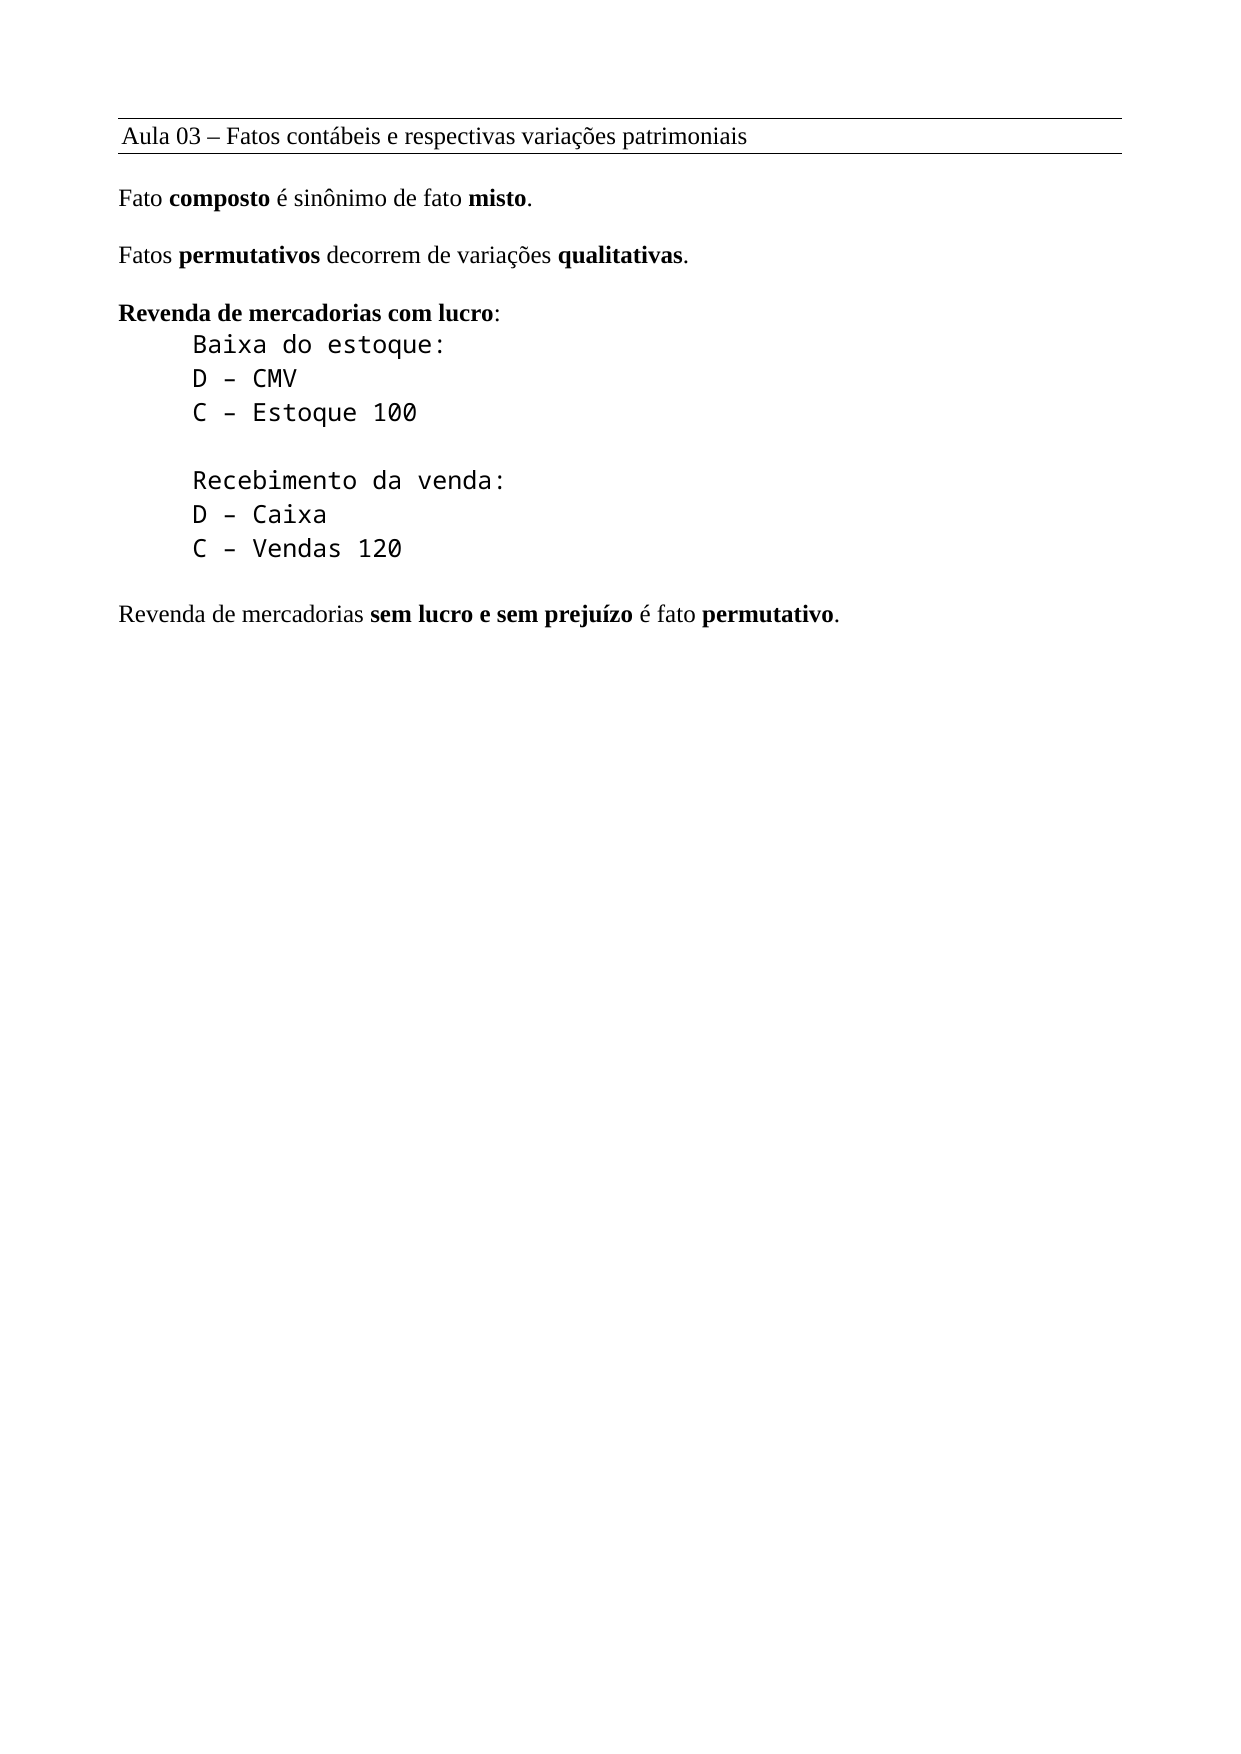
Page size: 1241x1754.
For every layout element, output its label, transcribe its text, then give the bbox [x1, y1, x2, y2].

text Baixa do estoque: [192, 326, 1122, 360]
text D – CMV [192, 360, 1122, 394]
text D – Caixa [192, 497, 1122, 531]
text Fato composto é sinônimo de fato misto. [118, 183, 1122, 211]
text Fatos permutativos decorrem de variações qualitativas. [118, 240, 1122, 269]
text Recebimento da venda: [192, 463, 1122, 497]
text C – Vendas 120 [192, 531, 1122, 565]
text Revenda de mercadorias com lucro: [118, 298, 1122, 326]
text Revenda de mercadorias sem lucro e sem prejuízo é fato permutativo. [118, 599, 1122, 628]
text C – Estoque 100 [192, 394, 1122, 428]
